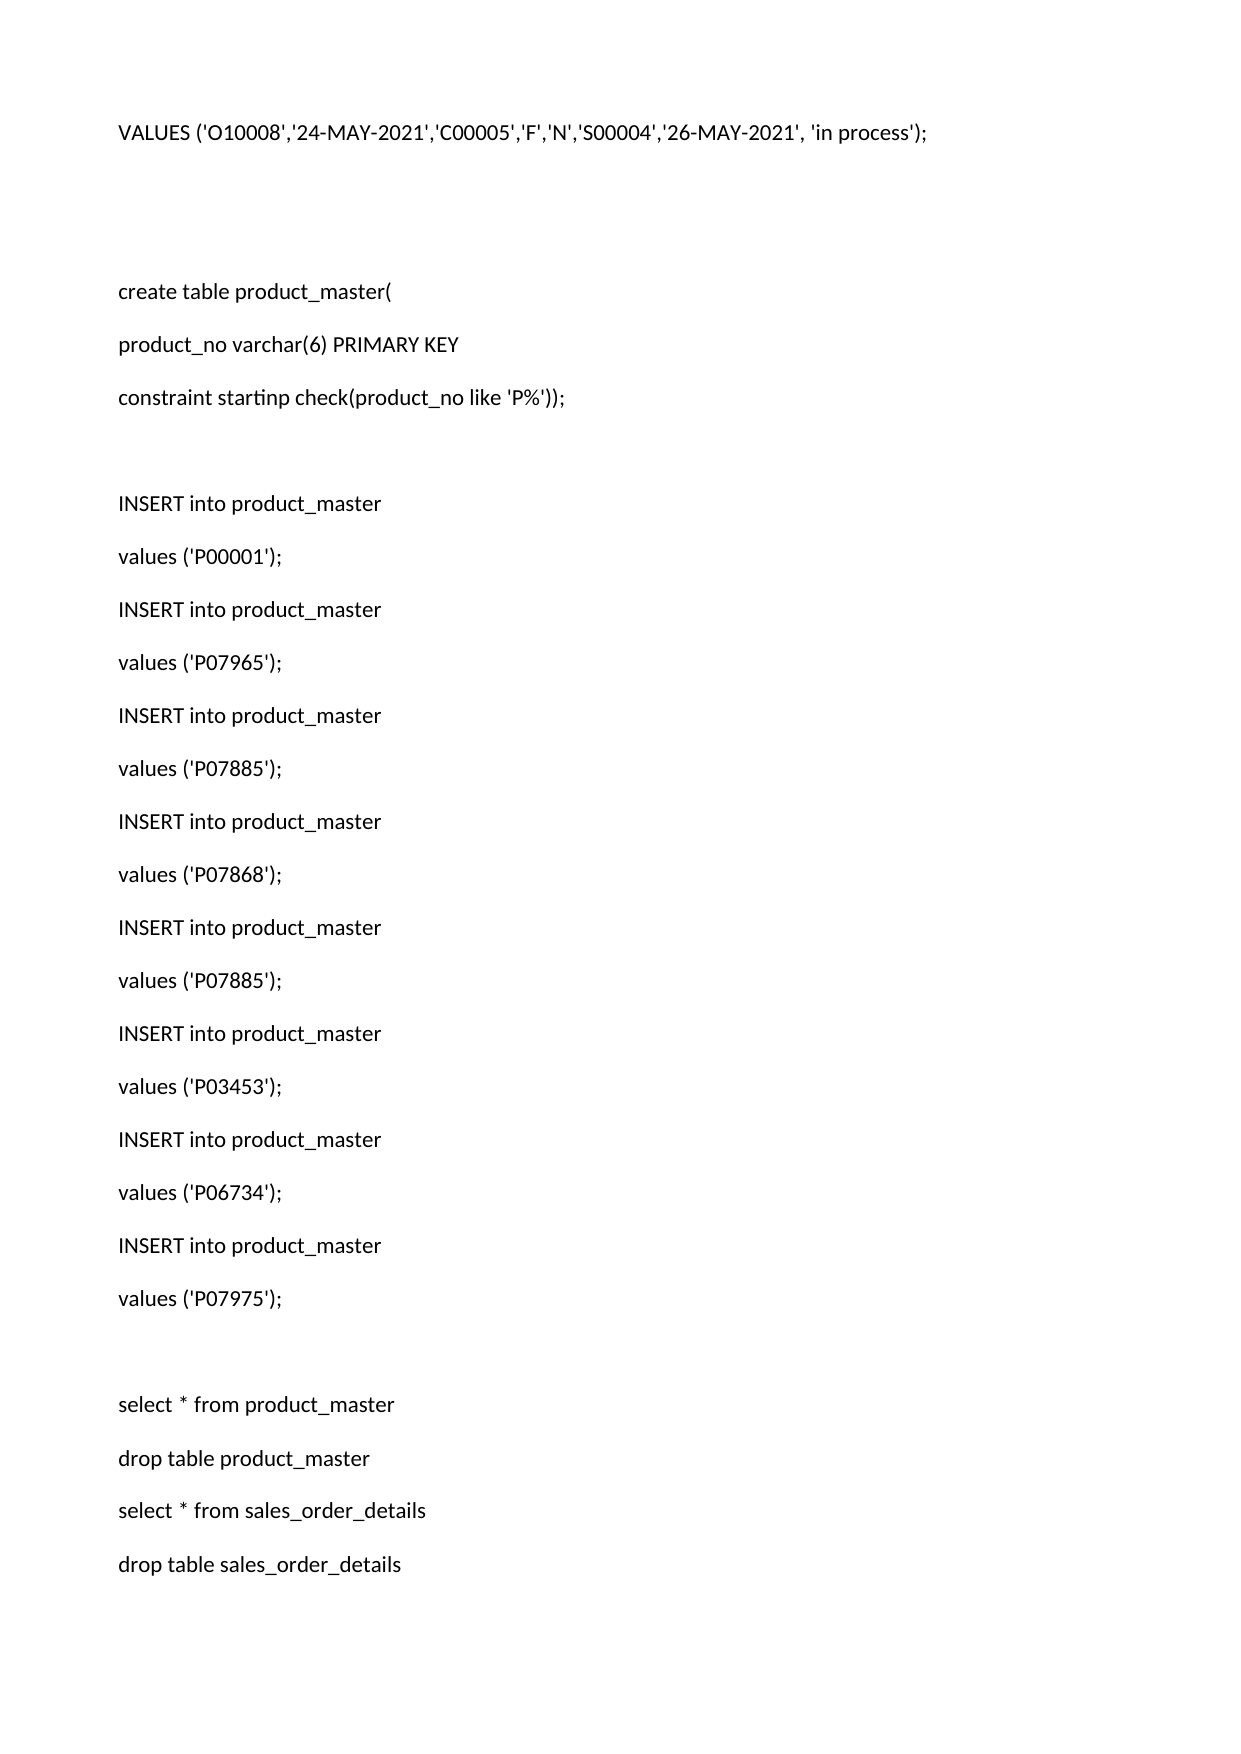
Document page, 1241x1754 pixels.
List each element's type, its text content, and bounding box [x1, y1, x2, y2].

text INSERT into product_master [118, 1126, 1122, 1153]
text values ('P00001'); [118, 542, 1122, 570]
text values ('P07885'); [118, 754, 1122, 782]
text INSERT into product_master [118, 1019, 1122, 1047]
text values ('P07868'); [118, 860, 1122, 888]
text INSERT into product_master [118, 701, 1122, 729]
text constraint startinp check(product_no like 'P%')); [118, 383, 1122, 411]
text product_no varchar(6) PRIMARY KEY [118, 330, 1122, 358]
text drop table product_master [118, 1444, 1122, 1472]
text INSERT into product_master [118, 1232, 1122, 1259]
text INSERT into product_master [118, 807, 1122, 835]
text INSERT into product_master [118, 595, 1122, 623]
text values ('P07885'); [118, 966, 1122, 994]
text VALUES ('O10008','24-MAY-2021','C00005','F','N','S00004','26-MAY-2021', 'in process'); [118, 118, 1122, 146]
text create table product_master( [118, 277, 1122, 305]
text select * from product_master [118, 1391, 1122, 1419]
text drop table sales_order_details [118, 1550, 1122, 1578]
text values ('P07975'); [118, 1284, 1122, 1313]
text values ('P03453'); [118, 1072, 1122, 1101]
text select * from sales_order_details [118, 1497, 1122, 1525]
text INSERT into product_master [118, 489, 1122, 517]
text INSERT into product_master [118, 913, 1122, 941]
text values ('P06734'); [118, 1178, 1122, 1207]
text values ('P07965'); [118, 648, 1122, 676]
